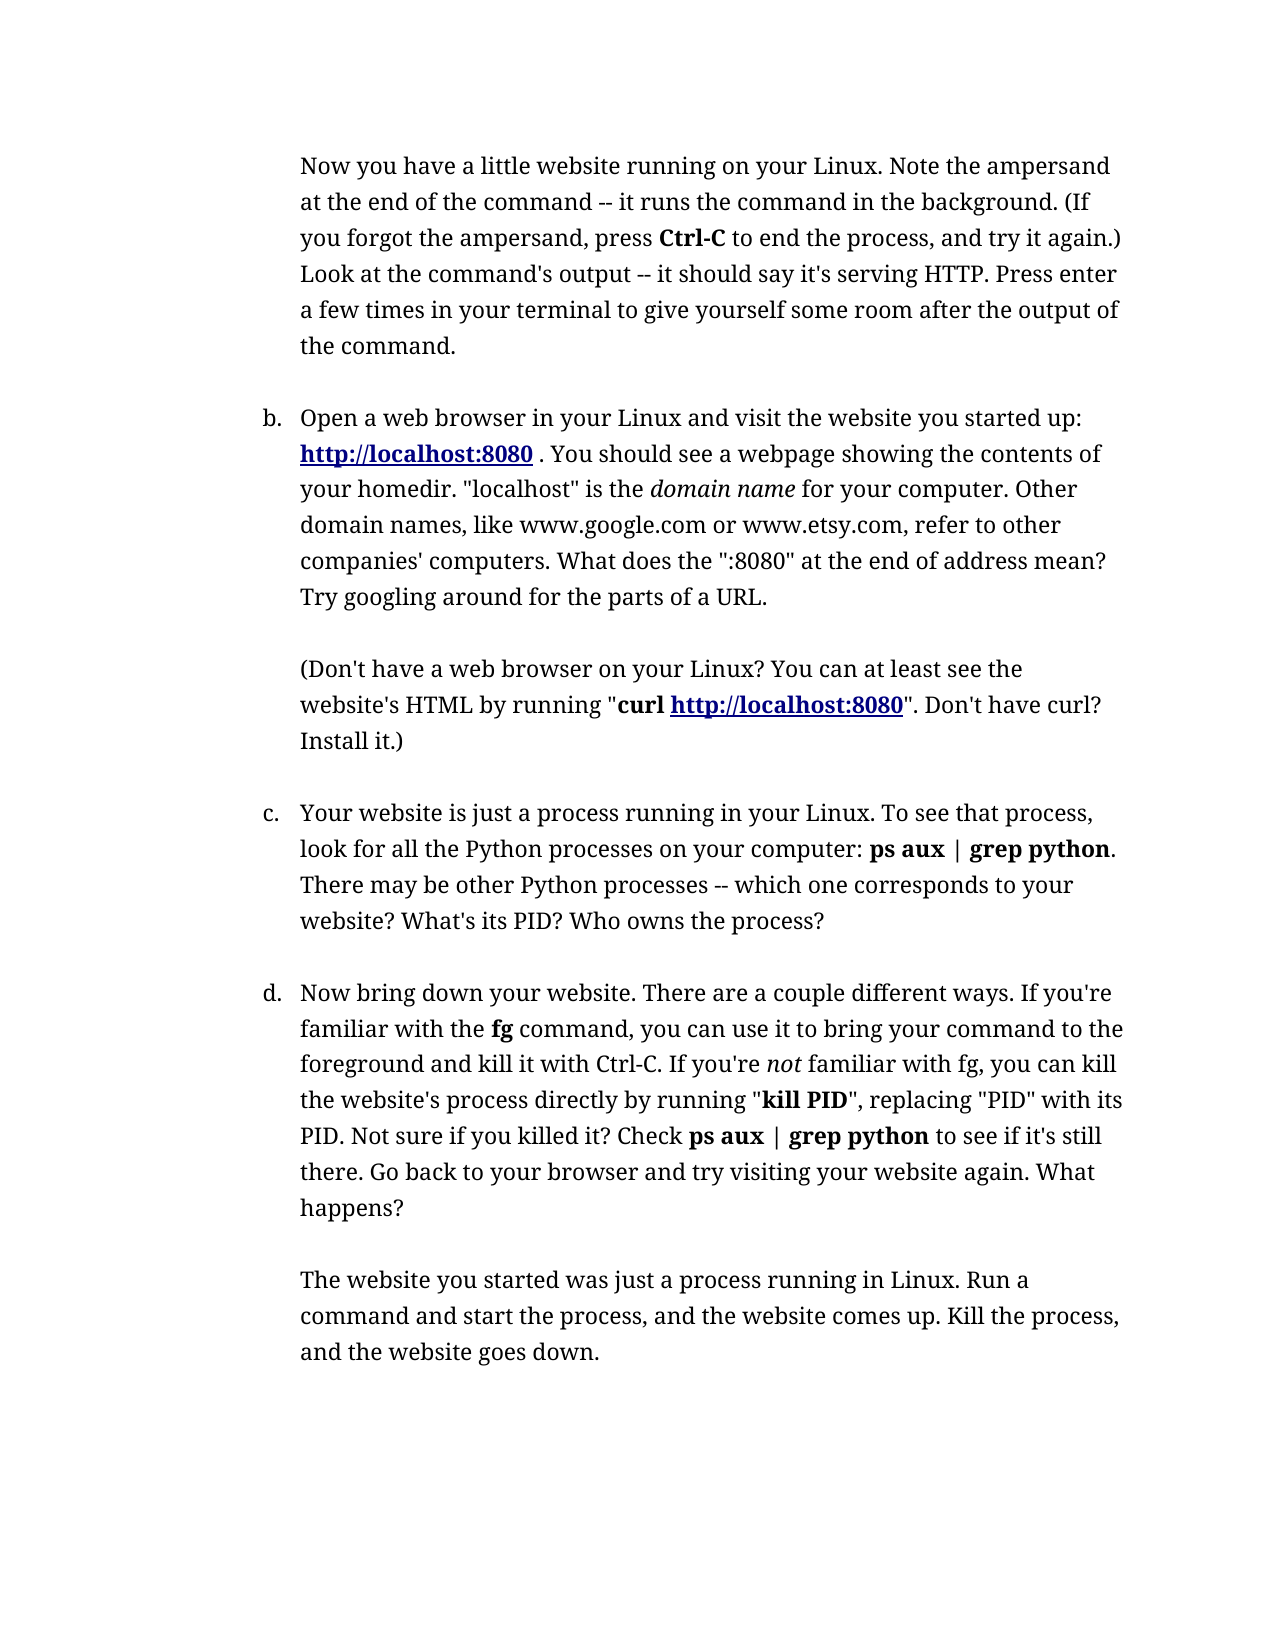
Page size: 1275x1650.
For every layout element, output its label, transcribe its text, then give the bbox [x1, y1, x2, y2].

list Now you have a little website running on your Linux. Note the ampersand at the end of the command -- it runs the command in the background. (If you forgot the ampersand, press Ctrl-C to end the process, and try it again.) Look at the command's output -- it should say it's serving HTTP. Press enter a few times in your terminal to give yourself some room after the output of the command. [262, 150, 1125, 397]
list Open a web browser in your Linux and visit the website you started up: http://localhost:8080 . You should see a webpage showing the contents of your homedir. "localhost" is the domain name for your computer. Other domain names, like www.google.com or www.etsy.com, refer to other companies' computers. What does the ":8080" at the end of address mean? Try googling around for the parts of a URL. (Don't have a web browser on your Linux? You can at least see the website's HTML by running "curl http://localhost:8080". Don't have curl? Install it.) [262, 402, 1125, 792]
list Now bring down your website. There are a couple different ways. If you're familiar with the fg command, you can use it to bring your command to the foreground and kill it with Ctrl-C. If you're not familiar with fg, you can kill the website's process directly by running "kill PID", replacing "PID" with its PID. Not sure if you killed it? Check ps aux | grep python to see if it's still there. Go back to your browser and try visiting your website again. What happens? The website you started was just a process running in Linux. Run a command and start the process, and the website comes up. Kill the process, and the website goes down. [262, 977, 1125, 1439]
list Your website is just a process running in your Linux. To see that process, look for all the Python processes on your computer: ps aux | grep python. There may be other Python processes -- which one corresponds to your website? What's its PID? Who owns the process? [262, 797, 1125, 972]
